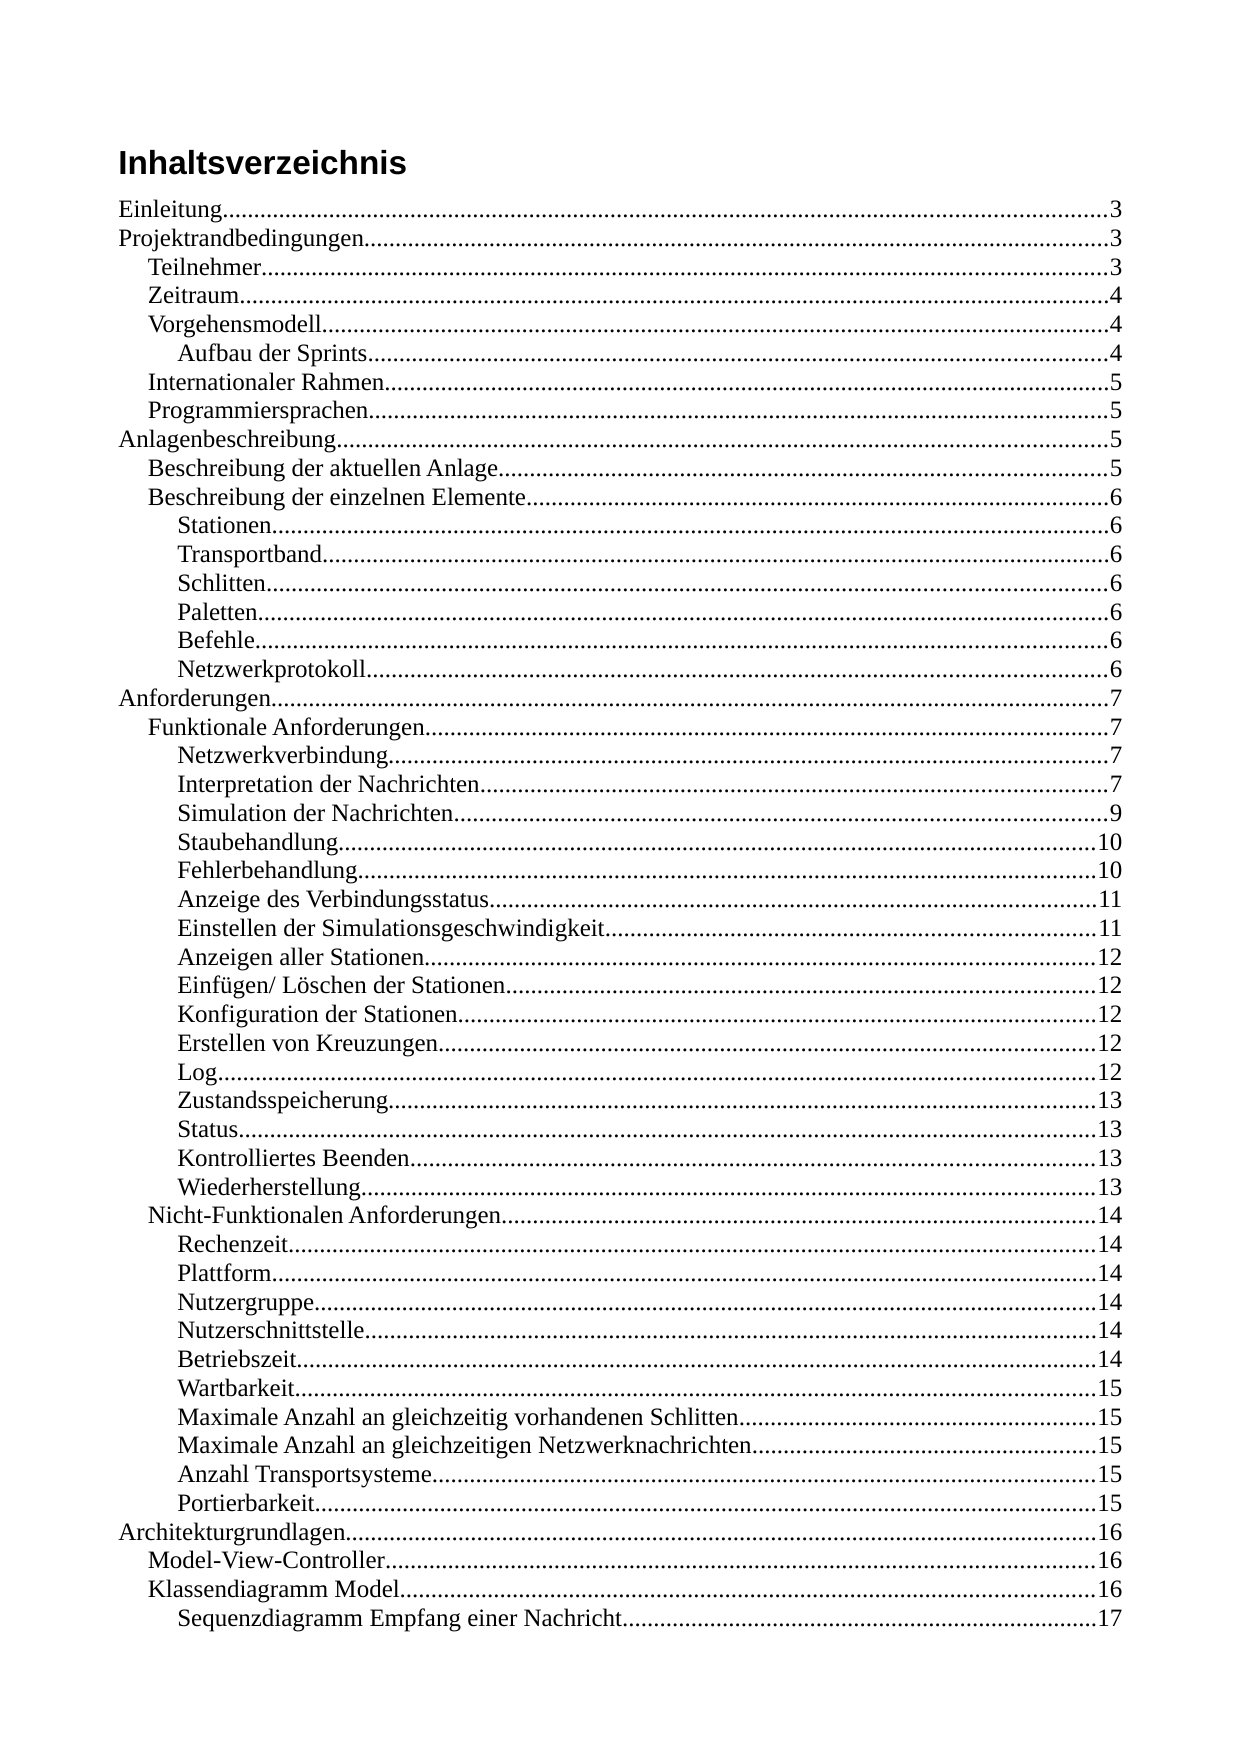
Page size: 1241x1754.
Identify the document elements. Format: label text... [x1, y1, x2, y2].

text Log 12 [177, 1057, 1122, 1085]
text Simulation der Nachrichten 9 [177, 798, 1122, 827]
text Fehlerbehandlung 10 [177, 855, 1122, 884]
text Vorgehensmodell 4 [148, 309, 1122, 338]
text Sequenzdiagramm Empfang einer Nachricht 17 [177, 1603, 1122, 1632]
text Status 13 [177, 1114, 1122, 1143]
text Maximale Anzahl an gleichzeitig vorhandenen Schlitten 15 [177, 1402, 1122, 1430]
text Anzahl Transportsysteme 15 [177, 1459, 1122, 1488]
text Teilnehmer 3 [148, 252, 1122, 280]
text Internationaler Rahmen 5 [148, 367, 1122, 395]
text Architekturgrundlagen 16 [118, 1517, 1122, 1545]
text Zeitraum 4 [148, 280, 1122, 309]
text Rechenzeit 14 [177, 1229, 1122, 1258]
text Projektrandbedingungen 3 [118, 223, 1122, 252]
text Model-View-Controller 16 [148, 1545, 1122, 1574]
text Befehle 6 [177, 625, 1122, 654]
text Staubehandlung 10 [177, 827, 1122, 855]
text Wartbarkeit 15 [177, 1373, 1122, 1402]
text Paletten 6 [177, 597, 1122, 625]
text Wiederherstellung 13 [177, 1172, 1122, 1200]
text Nutzergruppe 14 [177, 1287, 1122, 1315]
text Aufbau der Sprints 4 [177, 338, 1122, 367]
text Stationen 6 [177, 510, 1122, 539]
text Einleitung 3 [118, 194, 1122, 223]
text Anforderungen 7 [118, 683, 1122, 712]
text Programmiersprachen 5 [148, 395, 1122, 424]
text Maximale Anzahl an gleichzeitigen Netzwerknachrichten 15 [177, 1430, 1122, 1459]
text Beschreibung der einzelnen Elemente 6 [148, 482, 1122, 510]
text Erstellen von Kreuzungen 12 [177, 1028, 1122, 1057]
text Betriebszeit 14 [177, 1344, 1122, 1373]
text Einfügen/ Löschen der Stationen 12 [177, 970, 1122, 999]
text Interpretation der Nachrichten 7 [177, 769, 1122, 798]
text Einstellen der Simulationsgeschwindigkeit 11 [177, 913, 1122, 942]
text Plattform 14 [177, 1258, 1122, 1287]
text Konfiguration der Stationen 12 [177, 999, 1122, 1028]
text Kontrolliertes Beenden 13 [177, 1143, 1122, 1172]
text Anzeigen aller Stationen 12 [177, 942, 1122, 970]
text Funktionale Anforderungen 7 [148, 712, 1122, 740]
text Schlitten 6 [177, 568, 1122, 597]
text Anlagenbeschreibung 5 [118, 424, 1122, 453]
subtitle Inhaltsverzeichnis [118, 143, 1122, 182]
text Netzwerkprotokoll 6 [177, 654, 1122, 683]
text Anzeige des Verbindungsstatus 11 [177, 884, 1122, 913]
text Portierbarkeit 15 [177, 1488, 1122, 1517]
text Beschreibung der aktuellen Anlage 5 [148, 453, 1122, 482]
text Nicht-Funktionalen Anforderungen 14 [148, 1200, 1122, 1229]
text Klassendiagramm Model 16 [148, 1574, 1122, 1603]
text Nutzerschnittstelle 14 [177, 1315, 1122, 1344]
text Netzwerkverbindung 7 [177, 740, 1122, 769]
text Transportband 6 [177, 539, 1122, 568]
text Zustandsspeicherung 13 [177, 1085, 1122, 1114]
